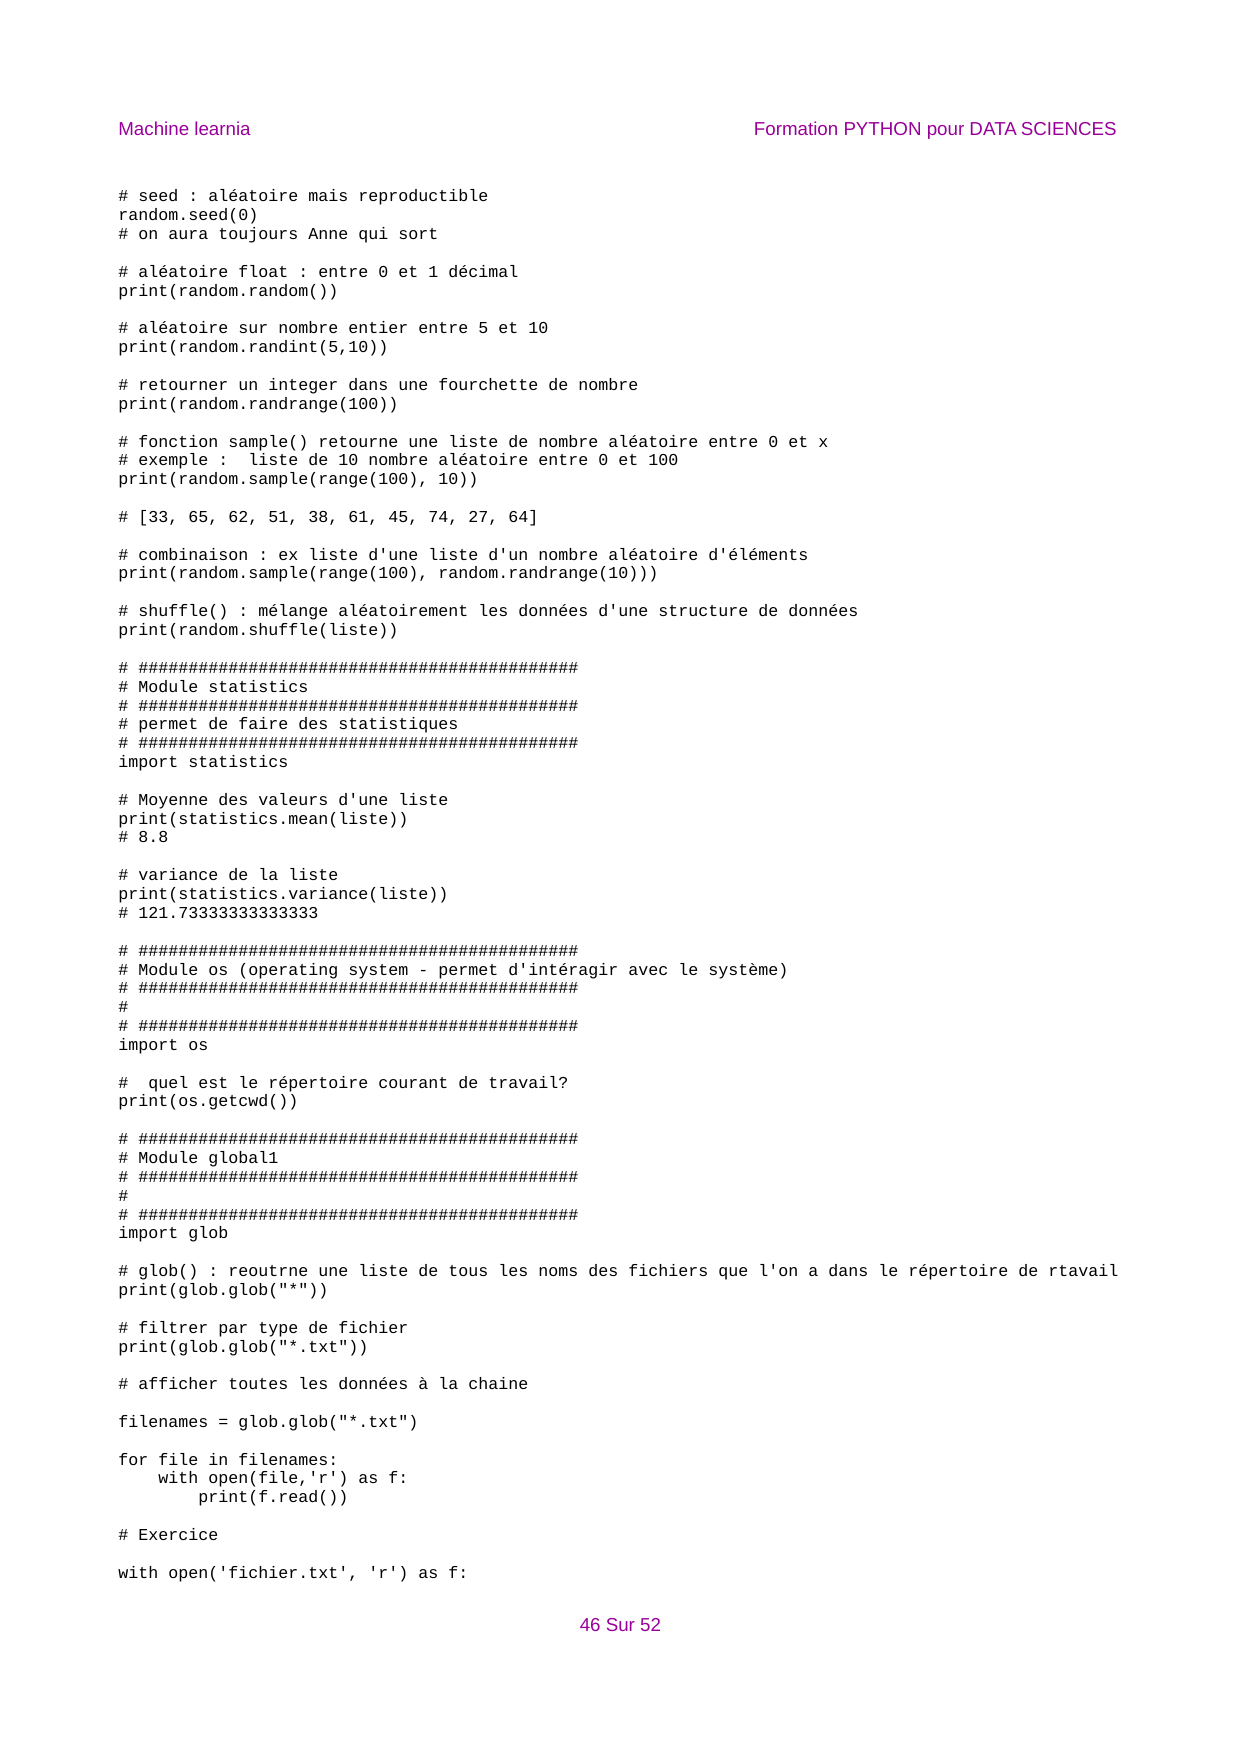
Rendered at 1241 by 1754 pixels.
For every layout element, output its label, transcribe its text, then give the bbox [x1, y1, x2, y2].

text # retourner un integer dans une fourchette de nombre [118, 377, 1122, 395]
text # [33, 65, 62, 51, 38, 61, 45, 74, 27, 64] [118, 508, 1122, 527]
text # ############################################ [118, 697, 1122, 716]
text print(random.sample(range(100), random.randrange(10))) [118, 565, 1122, 584]
text print(random.randint(5,10)) [118, 339, 1122, 358]
text print(random.sample(range(100), 10)) [118, 471, 1122, 490]
text print(statistics.variance(liste)) [118, 886, 1122, 904]
text filenames = glob.glob("*.txt") [118, 1413, 1122, 1432]
text # quel est le répertoire courant de travail? [118, 1074, 1122, 1093]
text print(statistics.mean(liste)) [118, 810, 1122, 829]
text print(random.random()) [118, 282, 1122, 301]
text # permet de faire des statistiques [118, 716, 1122, 735]
text import glob [118, 1225, 1122, 1244]
text print(random.shuffle(liste)) [118, 622, 1122, 641]
text # combinaison : ex liste d'une liste d'un nombre aléatoire d'éléments [118, 546, 1122, 565]
text # exemple : liste de 10 nombre aléatoire entre 0 et 100 [118, 452, 1122, 471]
text # ############################################ [118, 1018, 1122, 1036]
text # ############################################ [118, 735, 1122, 754]
text # ############################################ [118, 1131, 1122, 1149]
text # Module global1 [118, 1149, 1122, 1168]
text # ############################################ [118, 980, 1122, 999]
text # Moyenne des valeurs d'une liste [118, 791, 1122, 810]
text print(f.read()) [118, 1489, 1122, 1508]
text # fonction sample() retourne une liste de nombre aléatoire entre 0 et x [118, 433, 1122, 452]
text # afficher toutes les données à la chaine [118, 1376, 1122, 1395]
text # filtrer par type de fichier [118, 1319, 1122, 1338]
text # aléatoire float : entre 0 et 1 décimal [118, 263, 1122, 282]
text # on aura toujours Anne qui sort [118, 226, 1122, 244]
text with open('fichier.txt', 'r') as f: [118, 1564, 1122, 1583]
text import os [118, 1036, 1122, 1055]
text # 121.73333333333333 [118, 904, 1122, 923]
text print(glob.glob("*")) [118, 1282, 1122, 1300]
text # variance de la liste [118, 867, 1122, 886]
text with open(file,'r') as f: [118, 1470, 1122, 1489]
text # seed : aléatoire mais reproductible [118, 188, 1122, 207]
text # ############################################ [118, 1168, 1122, 1187]
text import statistics [118, 754, 1122, 772]
text # [118, 999, 1122, 1018]
text for file in filenames: [118, 1451, 1122, 1470]
text # glob() : reoutrne une liste de tous les noms des fichiers que l'on a dans le répertoire de rtavail [118, 1263, 1122, 1282]
text # Module os (operating system - permet d'intéragir avec le système) [118, 961, 1122, 980]
text # Module statistics [118, 678, 1122, 697]
text # Exercice [118, 1527, 1122, 1546]
text # aléatoire sur nombre entier entre 5 et 10 [118, 320, 1122, 339]
text # ############################################ [118, 942, 1122, 961]
text # shuffle() : mélange aléatoirement les données d'une structure de données [118, 603, 1122, 622]
text print(os.getcwd()) [118, 1093, 1122, 1112]
text # [118, 1187, 1122, 1206]
text # ############################################ [118, 1206, 1122, 1225]
text # ############################################ [118, 659, 1122, 678]
text print(glob.glob("*.txt")) [118, 1338, 1122, 1357]
text # 8.8 [118, 829, 1122, 848]
text print(random.randrange(100)) [118, 395, 1122, 414]
text random.seed(0) [118, 207, 1122, 226]
